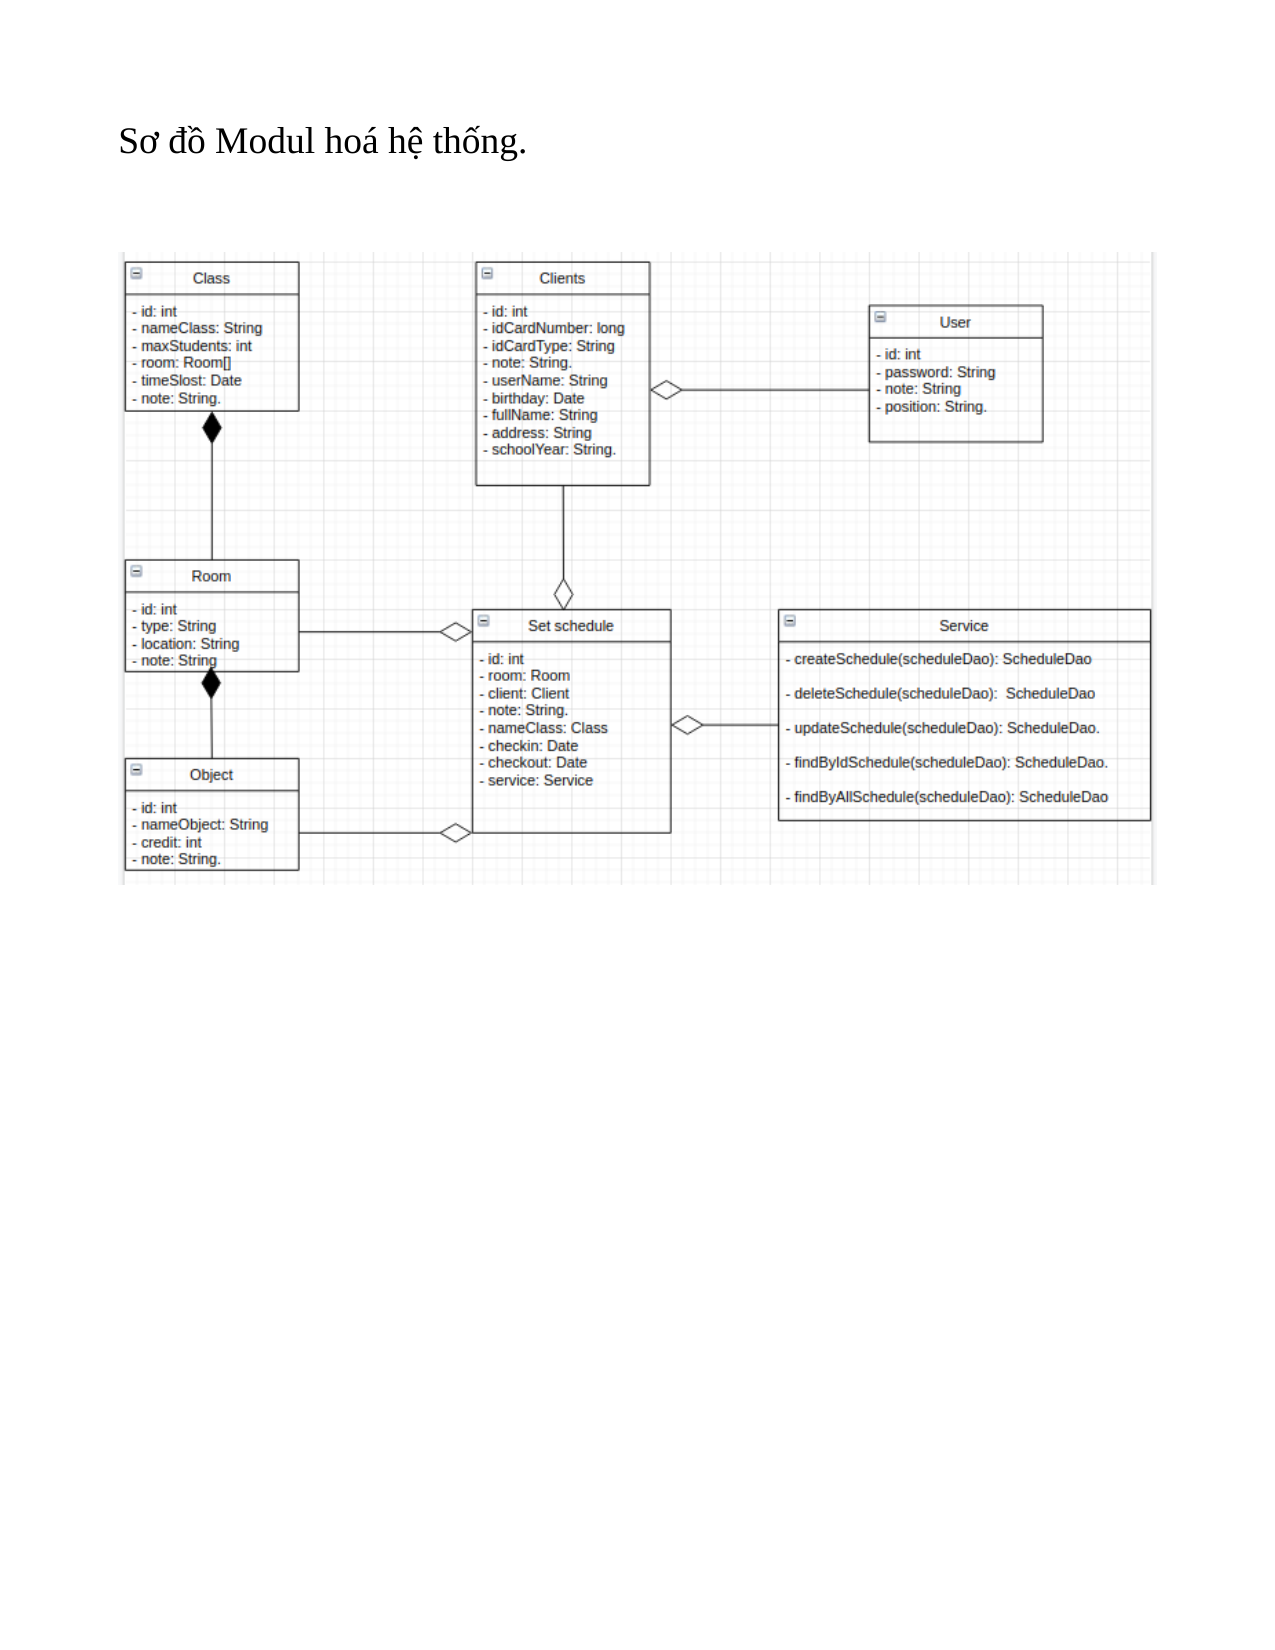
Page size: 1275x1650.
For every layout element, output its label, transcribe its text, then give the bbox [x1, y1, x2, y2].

picture [118, 252, 1157, 885]
text Sơ đồ Modul hoá hệ thống. [118, 118, 1157, 161]
